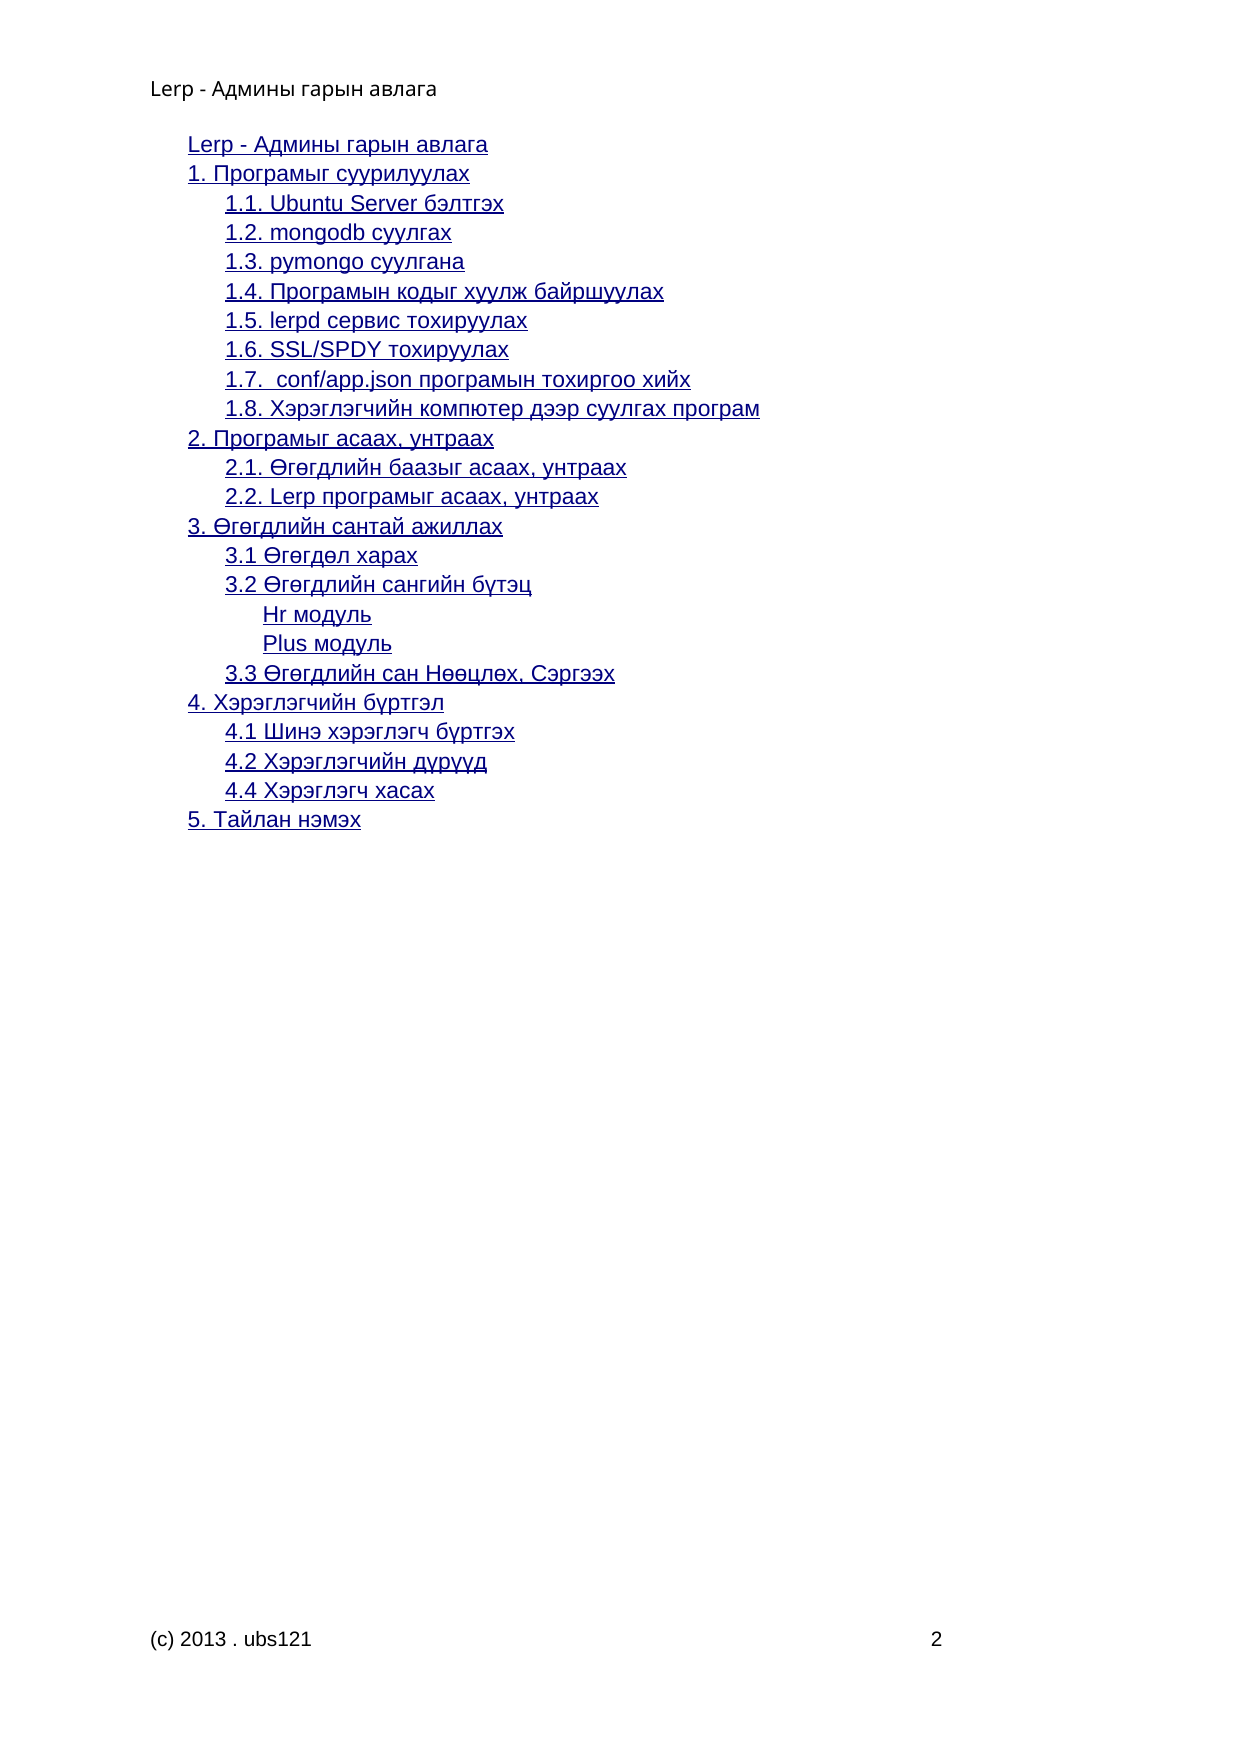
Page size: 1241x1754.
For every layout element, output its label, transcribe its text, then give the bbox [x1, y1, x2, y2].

text 2.2. Lerp програмыг асаах, унтраах [225, 484, 1090, 510]
text 2.1. Өгөгдлийн баазыг асаах, унтраах [225, 455, 1090, 480]
text 1.4. Програмын кодыг хуулж байршуулах [225, 278, 1090, 304]
text 1.1. Ubuntu Server бэлтгэх [225, 190, 1090, 216]
text 1.6. SSL/SPDY тохируулах [225, 337, 1090, 363]
text 4. Хэрэглэгчийн бүртгэл [187, 690, 1090, 715]
text 1.3. pymongo суулгана [225, 249, 1090, 275]
text 3.2 Өгөгдлийн сангийн бүтэц [225, 572, 1090, 598]
text Lerp - Админы гарын авлага [187, 132, 1090, 157]
text 2. Програмыг асаах, унтраах [187, 425, 1090, 451]
text 1.2. mongodb суулгах [225, 220, 1090, 245]
text Hr модуль [262, 602, 1090, 627]
text 4.4 Хэрэглэгч хасах [225, 778, 1090, 803]
text 3. Өгөгдлийн сантай ажиллах [187, 513, 1090, 539]
text 4.2 Хэрэглэгчийн дүрүүд [225, 748, 1090, 774]
text 5. Тайлан нэмэх [187, 807, 1090, 833]
text 1. Програмыг суурилуулах [187, 161, 1090, 187]
text 3.1 Өгөгдөл харах [225, 543, 1090, 568]
text 4.1 Шинэ хэрэглэгч бүртгэх [225, 719, 1090, 745]
text 3.3 Өгөгдлийн сан Нөөцлөх, Сэргээх [225, 660, 1090, 686]
text 1.8. Хэрэглэгчийн компютер дээр суулгах програм [225, 396, 1090, 422]
text 1.5. lerpd сервис тохируулах [225, 308, 1090, 333]
text Plus модуль [262, 631, 1090, 657]
text 1.7. conf/app.json програмын тохиргоо хийх [225, 367, 1090, 392]
